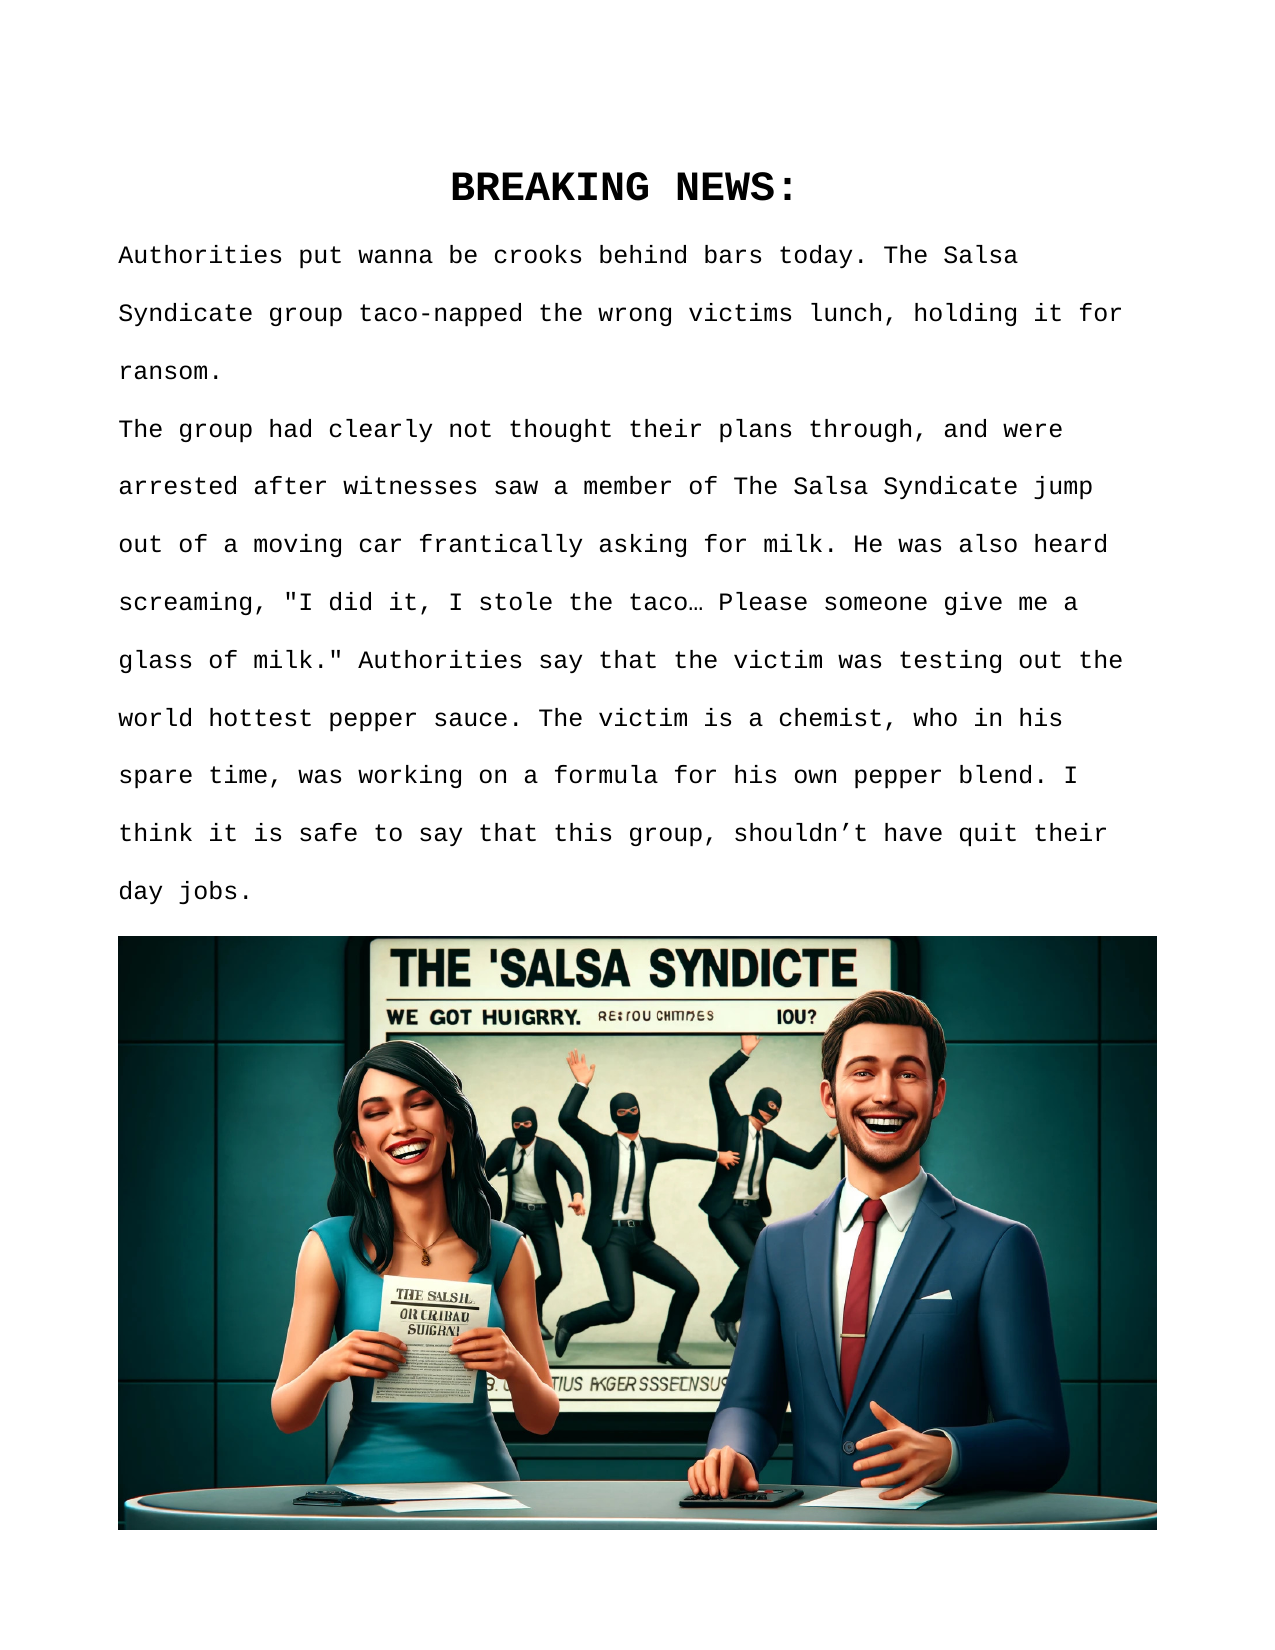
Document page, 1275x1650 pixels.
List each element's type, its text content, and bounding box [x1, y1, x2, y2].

text arrested after witnesses saw a member of The Salsa Syndicate jump [118, 474, 1157, 502]
text think it is safe to say that this group, shouldn’t have quit their [118, 821, 1157, 849]
text ransom. [118, 358, 1157, 387]
text Syndicate group taco-napped the wrong victims lunch, holding it for [118, 301, 1157, 329]
text world hottest pepper sauce. The victim is a chemist, who in his [118, 705, 1157, 733]
text out of a moving car frantically asking for milk. He was also heard [118, 532, 1157, 560]
text day jobs. [118, 879, 1157, 907]
text BREAKING NEWS: [118, 166, 1157, 213]
text glass of milk." Authorities say that the victim was testing out the [118, 647, 1157, 676]
text screaming, "I did it, I stole the taco… Please someone give me a [118, 589, 1157, 618]
text spare time, was working on a formula for his own pepper blend. I [118, 763, 1157, 791]
text Authorities put wanna be crooks behind bars today. The Salsa [118, 243, 1157, 271]
picture [118, 936, 1157, 1530]
text The group had clearly not thought their plans through, and were [118, 416, 1157, 444]
